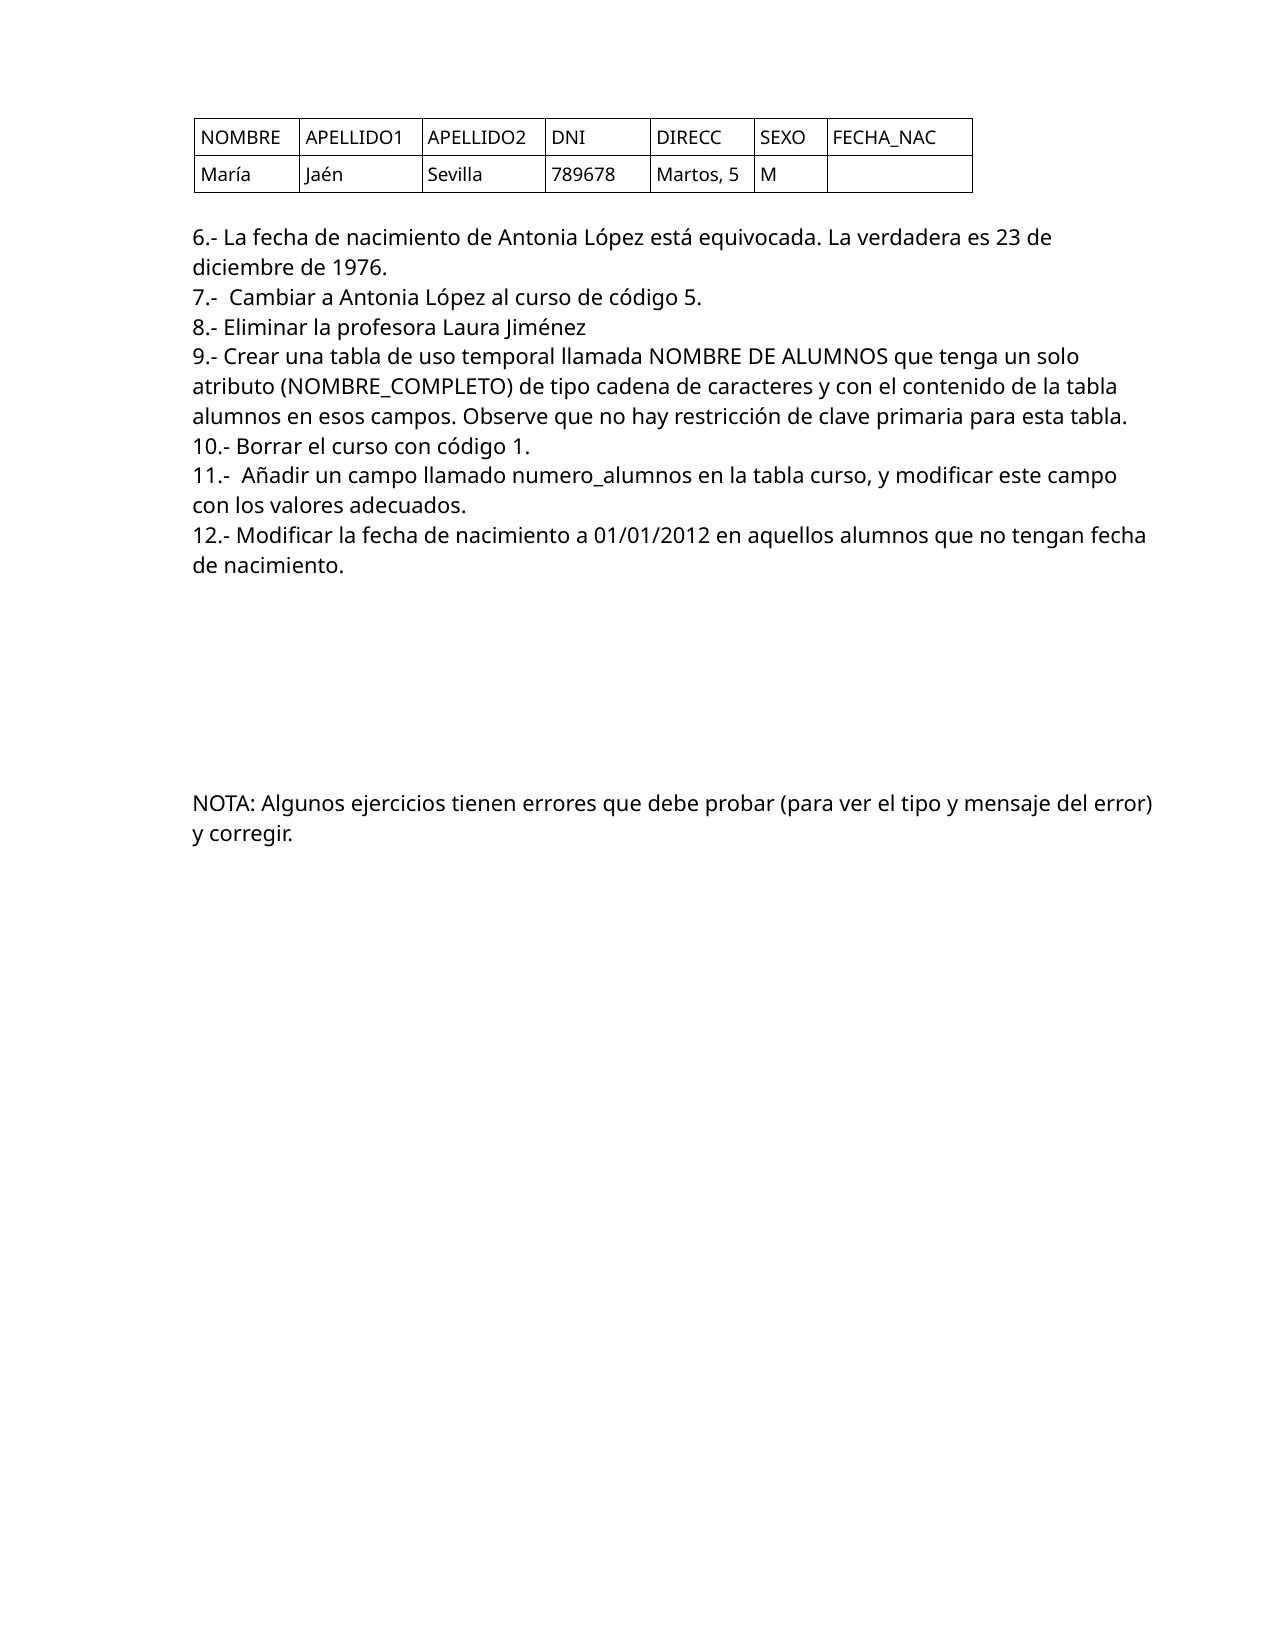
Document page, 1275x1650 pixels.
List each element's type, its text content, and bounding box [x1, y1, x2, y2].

text 10.- Borrar el curso con código 1. [192, 431, 1157, 461]
table_cell Jaén [300, 156, 422, 192]
text NOTA: Algunos ejercicios tienen errores que debe probar (para ver el tipo y mensaje del error) y corregir. [192, 788, 1157, 848]
text 6.- La fecha de nacimiento de Antonia López está equivocada. La verdadera es 23 de diciembre de 1976. [192, 222, 1157, 282]
table_header FECHA_NAC [828, 119, 972, 155]
table_header DIRECC [651, 119, 754, 155]
table_header NOMBRE [195, 119, 299, 155]
text 12.- Modificar la fecha de nacimiento a 01/01/2012 en aquellos alumnos que no tengan fecha de nacimiento. [192, 520, 1157, 580]
text 7.- Cambiar a Antonia López al curso de código 5. [192, 282, 1157, 312]
table_header SEXO [755, 119, 827, 155]
table_cell Sevilla [423, 156, 545, 192]
table_cell María [195, 156, 299, 192]
text 9.- Crear una tabla de uso temporal llamada NOMBRE DE ALUMNOS que tenga un solo atributo (NOMBRE_COMPLETO) de tipo cadena de caracteres y con el contenido de la tabla alumnos en esos campos. Observe que no hay restricción de clave primaria para esta tabla. [192, 341, 1157, 431]
table_cell M [755, 156, 827, 192]
text 11.- Añadir un campo llamado numero_alumnos en la tabla curso, y modificar este campo con los valores adecuados. [192, 461, 1157, 520]
table_cell 789678 [546, 156, 650, 192]
table_cell Martos, 5 [651, 156, 754, 192]
table_header DNI [546, 119, 650, 155]
table_cell [828, 156, 972, 192]
table_header APELLIDO1 [300, 119, 422, 155]
text 8.- Eliminar la profesora Laura Jiménez [192, 312, 1157, 341]
table_header APELLIDO2 [423, 119, 545, 155]
